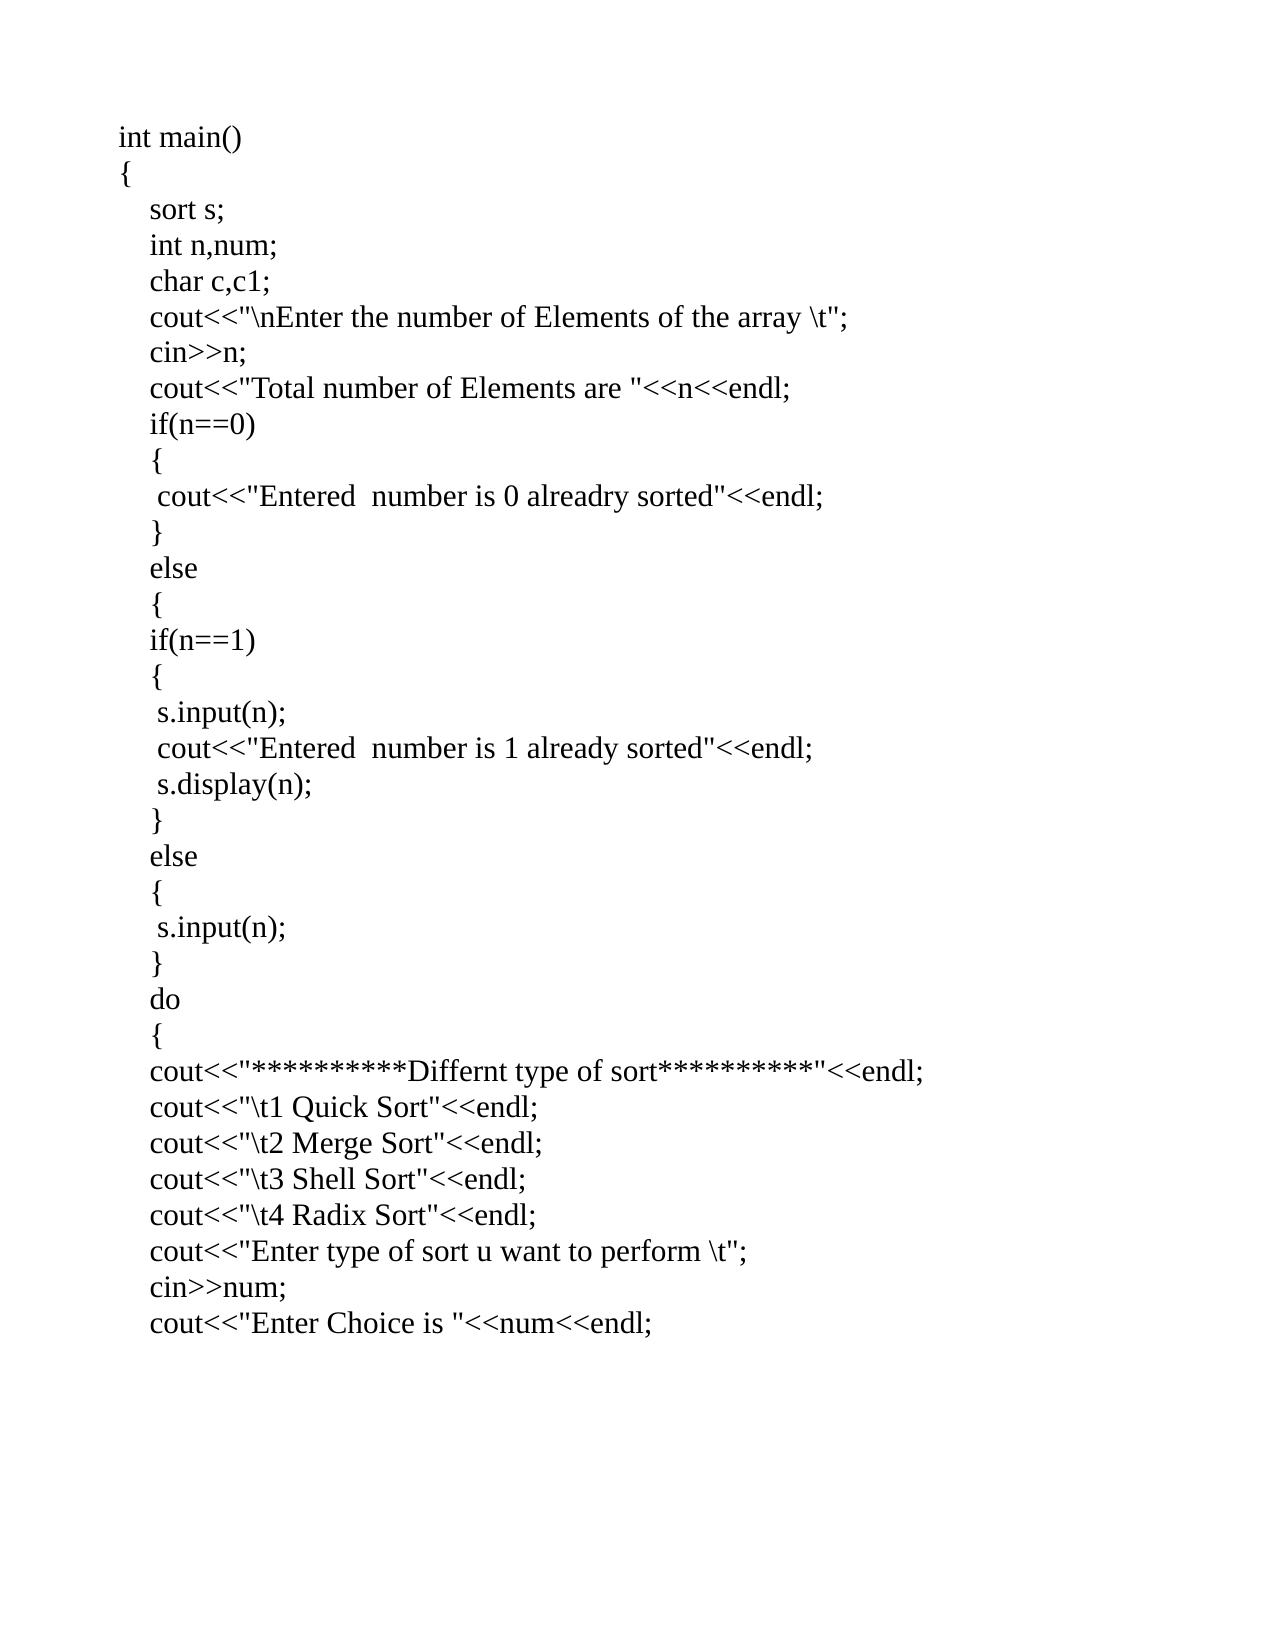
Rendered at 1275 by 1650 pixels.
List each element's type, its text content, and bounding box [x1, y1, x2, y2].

text char c,c1; [118, 262, 1157, 298]
text if(n==0) [118, 406, 1157, 442]
text cout<<"\t4 Radix Sort"<<endl; [118, 1196, 1157, 1232]
text cout<<"\t3 Shell Sort"<<endl; [118, 1160, 1157, 1196]
text do [118, 981, 1157, 1017]
text cin>>num; [118, 1268, 1157, 1304]
text } [118, 945, 1157, 981]
text cout<<"\t1 Quick Sort"<<endl; [118, 1088, 1157, 1124]
text } [118, 801, 1157, 837]
text s.display(n); [118, 765, 1157, 801]
text else [118, 549, 1157, 585]
text cout<<"Entered number is 1 already sorted"<<endl; [118, 729, 1157, 765]
text cout<<"Enter Choice is "<<num<<endl; [118, 1304, 1157, 1340]
text cout<<"\nEnter the number of Elements of the array \t"; [118, 298, 1157, 334]
text cout<<"**********Differnt type of sort**********"<<endl; [118, 1052, 1157, 1088]
text int main() [118, 118, 1157, 154]
text { [118, 154, 1157, 190]
text cout<<"Enter type of sort u want to perform \t"; [118, 1232, 1157, 1268]
text s.input(n); [118, 693, 1157, 729]
text else [118, 837, 1157, 873]
text { [118, 873, 1157, 909]
text { [118, 442, 1157, 477]
text cout<<"Total number of Elements are "<<n<<endl; [118, 370, 1157, 406]
text if(n==1) [118, 621, 1157, 657]
text } [118, 513, 1157, 549]
text { [118, 1017, 1157, 1052]
text s.input(n); [118, 909, 1157, 945]
text cin>>n; [118, 334, 1157, 370]
text cout<<"Entered number is 0 alreadry sorted"<<endl; [118, 477, 1157, 513]
text sort s; [118, 190, 1157, 226]
text { [118, 585, 1157, 621]
text { [118, 657, 1157, 693]
text int n,num; [118, 226, 1157, 262]
text cout<<"\t2 Merge Sort"<<endl; [118, 1124, 1157, 1160]
